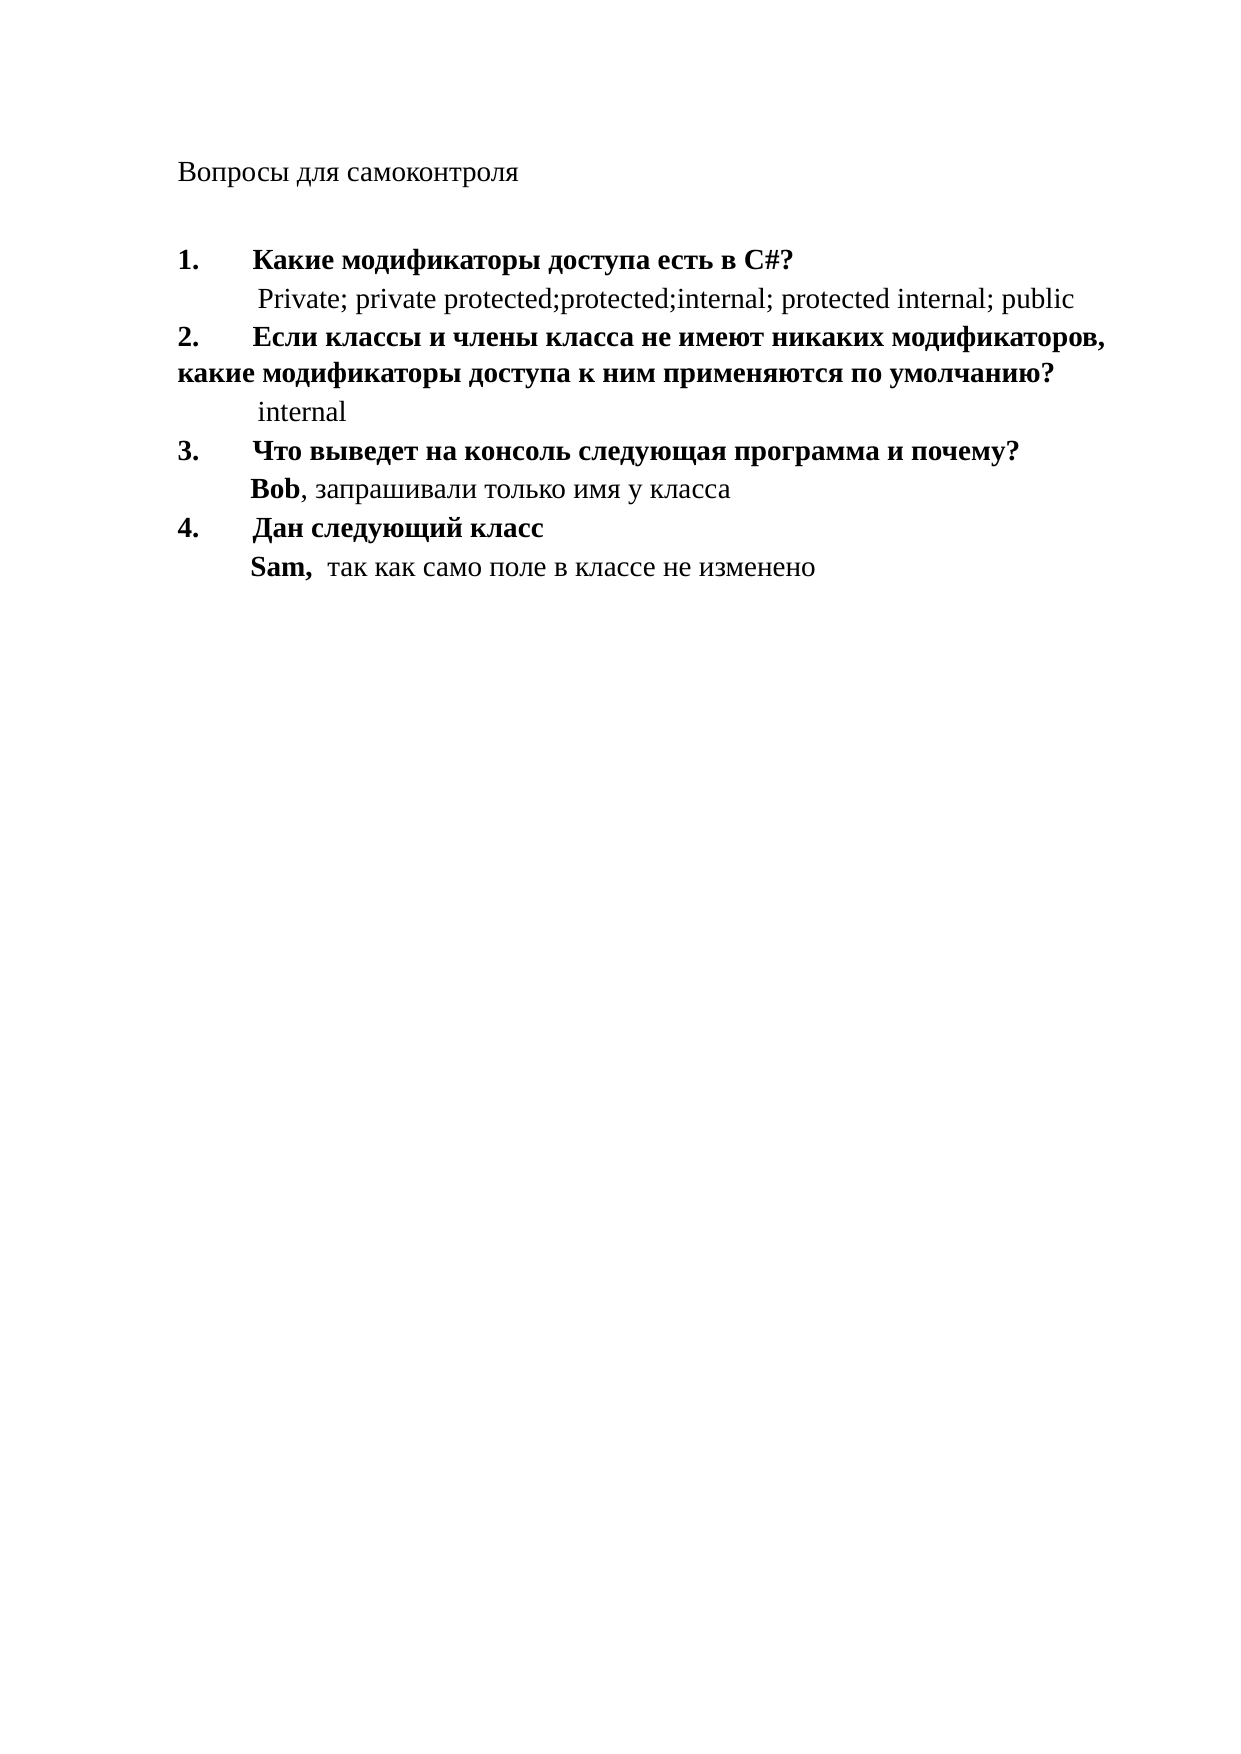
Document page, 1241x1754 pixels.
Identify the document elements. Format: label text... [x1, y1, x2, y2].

list Дан следующий класс [177, 510, 1152, 543]
list internal [177, 394, 1152, 428]
list Private; private protected;protected;internal; protected internal; public [177, 281, 1152, 314]
list Если классы и члены класса не имеют никаких модификаторов, какие модификаторы доступа к ним применяются по умолчанию? [177, 319, 1152, 389]
list Что выведет на консоль следующая программа и почему? [177, 433, 1152, 466]
list Какие модификаторы доступа есть в C#? [177, 242, 1152, 276]
list Bob, запрашивали только имя у класса [177, 471, 1152, 505]
text Вопросы для самоконтроля [177, 154, 1152, 187]
list Sam, так как само поле в классе не изменено [177, 549, 1152, 582]
